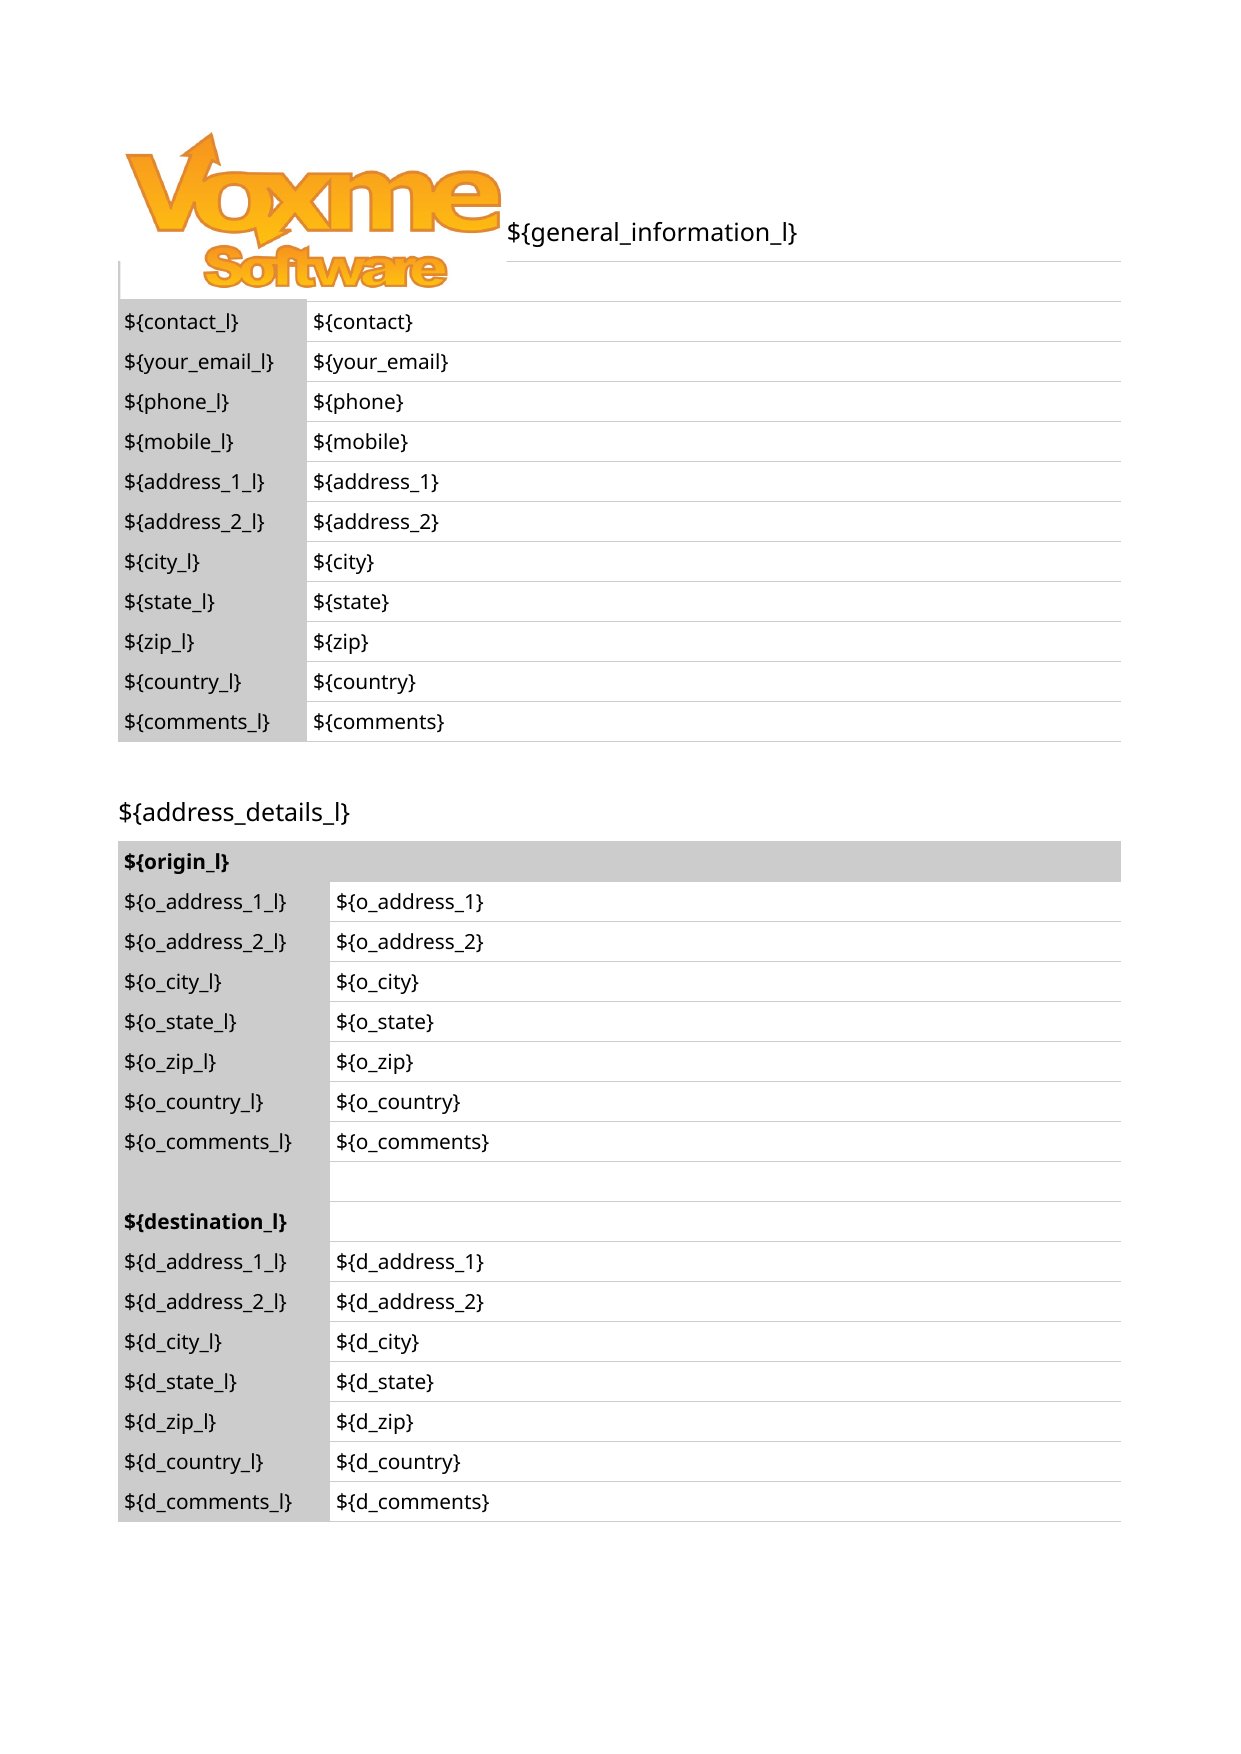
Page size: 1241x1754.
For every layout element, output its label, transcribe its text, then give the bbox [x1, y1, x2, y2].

table_cell ${o_state_l} [118, 1002, 330, 1041]
table_cell ${o_zip} [330, 1042, 1121, 1081]
table_cell [330, 1162, 1121, 1201]
table_cell ${d_state_l} [118, 1362, 330, 1401]
table_cell ${your_email_l} [118, 342, 307, 381]
table_cell ${state_l} [118, 582, 307, 621]
table_cell ${d_state} [330, 1362, 1121, 1401]
table_cell ${o_country} [330, 1082, 1121, 1121]
table_cell ${d_address_2} [330, 1282, 1121, 1321]
table_cell ${o_address_2} [330, 922, 1121, 961]
table_cell ${o_city} [330, 962, 1121, 1001]
table_cell ${comments} [307, 702, 1121, 741]
subtitle ${address_details_l} [118, 795, 1122, 829]
table_cell ${d_address_2_l} [118, 1282, 330, 1321]
table_cell ${o_address_1} [330, 882, 1121, 921]
table_cell ${zip} [307, 622, 1121, 661]
table_cell ${address_2_l} [118, 502, 307, 541]
table_cell ${d_country} [330, 1442, 1121, 1481]
picture [120, 118, 507, 299]
table_cell ${o_address_1_l} [118, 882, 330, 921]
table_cell ${o_address_2_l} [118, 922, 330, 961]
table_cell ${state} [307, 582, 1121, 621]
table_cell ${phone_l} [118, 382, 307, 421]
table_cell ${o_city_l} [118, 962, 330, 1001]
table_header ${origin_l} [118, 842, 1121, 881]
subtitle ${general_information_l} [507, 215, 1122, 249]
table_cell ${your_email} [307, 342, 1121, 381]
table_cell ${city_l} [118, 542, 307, 581]
table_cell ${d_address_1_l} [118, 1242, 330, 1281]
table_cell ${destination_l} [118, 1202, 330, 1241]
table_cell ${o_state} [330, 1002, 1121, 1041]
table_cell ${country_l} [118, 662, 307, 701]
table_cell ${d_zip} [330, 1402, 1121, 1441]
table_cell ${zip_l} [118, 622, 307, 661]
table_cell ${contact} [307, 302, 1121, 341]
table_cell ${address_1} [307, 462, 1121, 501]
table_cell ${o_comments} [330, 1122, 1121, 1161]
table_cell ${d_zip_l} [118, 1402, 330, 1441]
table_cell ${address_2} [307, 502, 1121, 541]
table_cell ${d_city_l} [118, 1322, 330, 1361]
table_cell [118, 1162, 330, 1201]
table_cell ${d_city} [330, 1322, 1121, 1361]
table_cell ${address_1_l} [118, 462, 307, 501]
table_cell ${contact_l} [118, 302, 307, 341]
table_cell ${d_address_1} [330, 1242, 1121, 1281]
table_cell ${country} [307, 662, 1121, 701]
table_header ${move_type} [307, 262, 1121, 301]
table_cell ${city} [307, 542, 1121, 581]
table_cell ${d_comments_l} [118, 1482, 330, 1521]
table_cell ${comments_l} [118, 702, 307, 741]
table_cell ${d_country_l} [118, 1442, 330, 1481]
table_cell ${o_zip_l} [118, 1042, 330, 1081]
table_cell ${o_country_l} [118, 1082, 330, 1121]
table_cell ${mobile} [307, 422, 1121, 461]
table_cell ${phone} [307, 382, 1121, 421]
table_cell ${d_comments} [330, 1482, 1121, 1521]
table_cell ${o_comments_l} [118, 1122, 330, 1161]
table_cell ${mobile_l} [118, 422, 307, 461]
table_cell [330, 1202, 1121, 1241]
